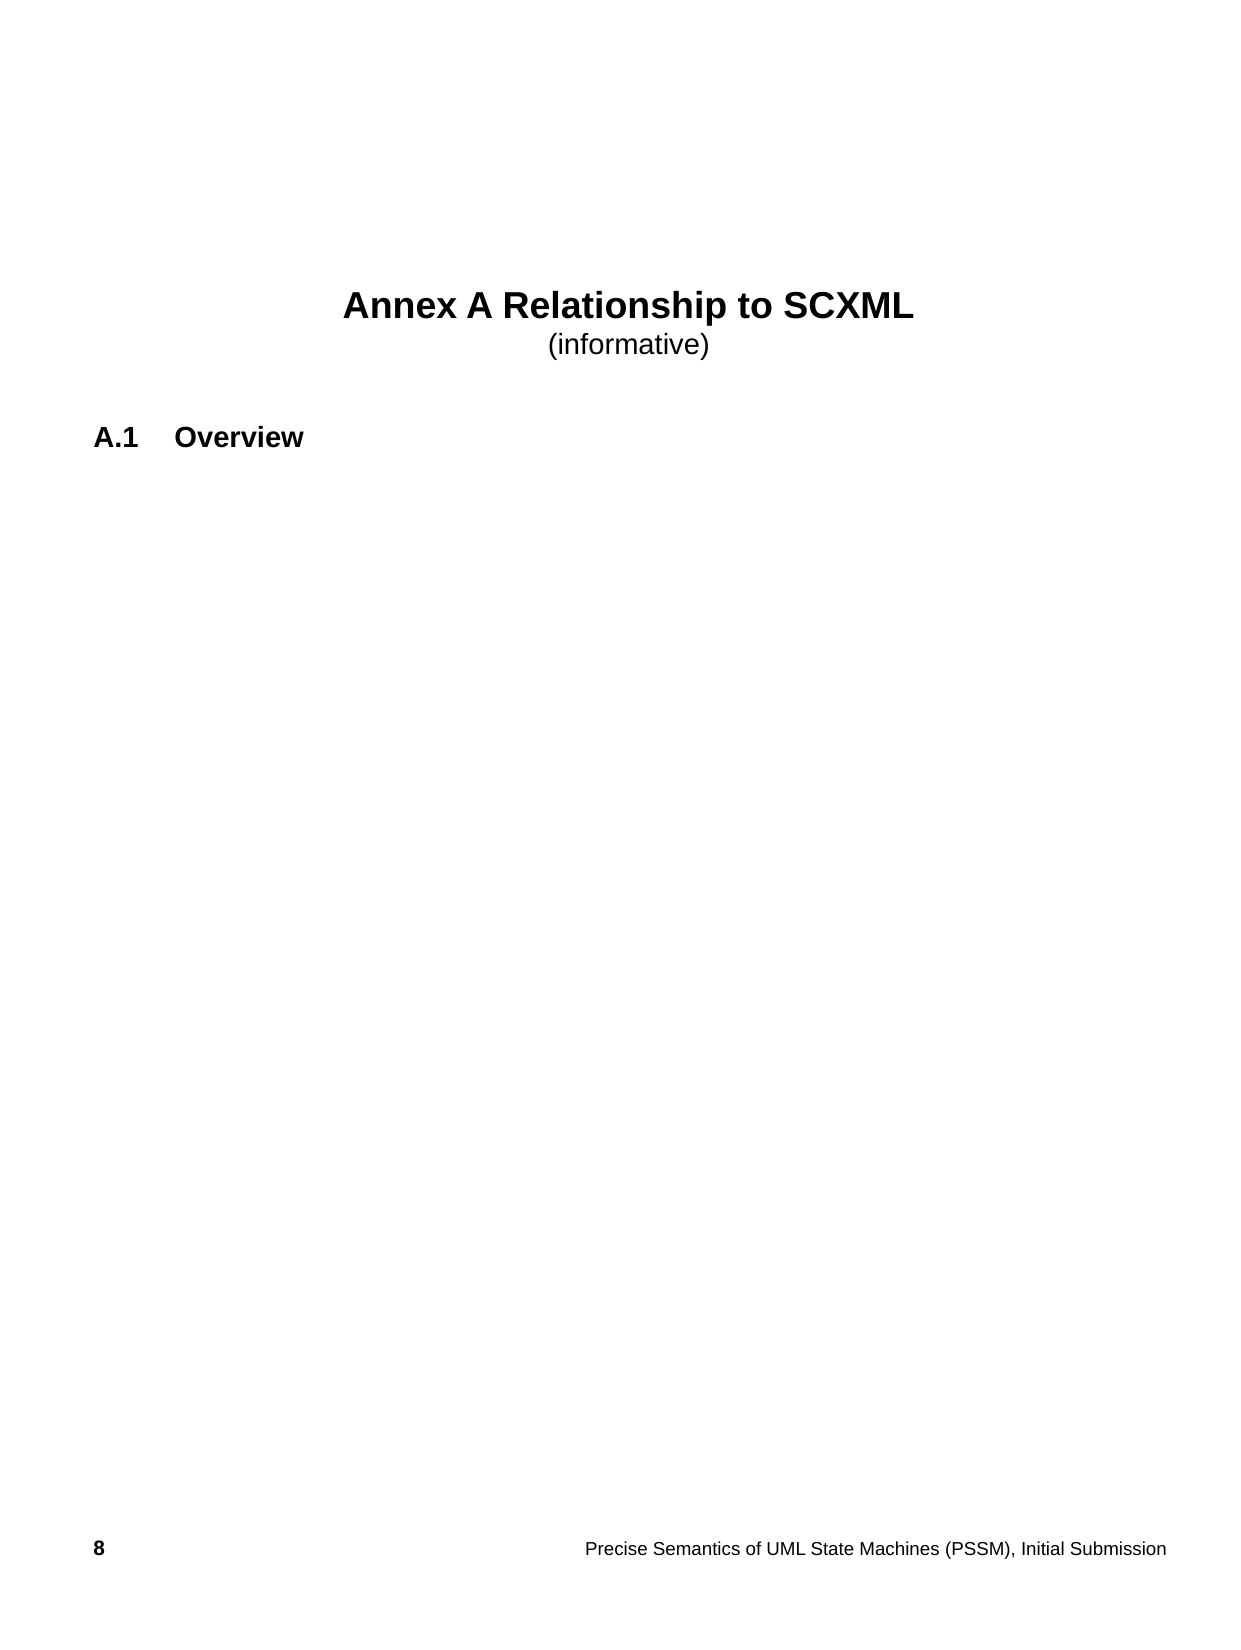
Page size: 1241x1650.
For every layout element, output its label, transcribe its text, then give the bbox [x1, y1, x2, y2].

subtitle Relationship to SCXML [93, 283, 1164, 327]
subtitle Overview [93, 418, 1164, 453]
text (informative) [93, 327, 1164, 360]
